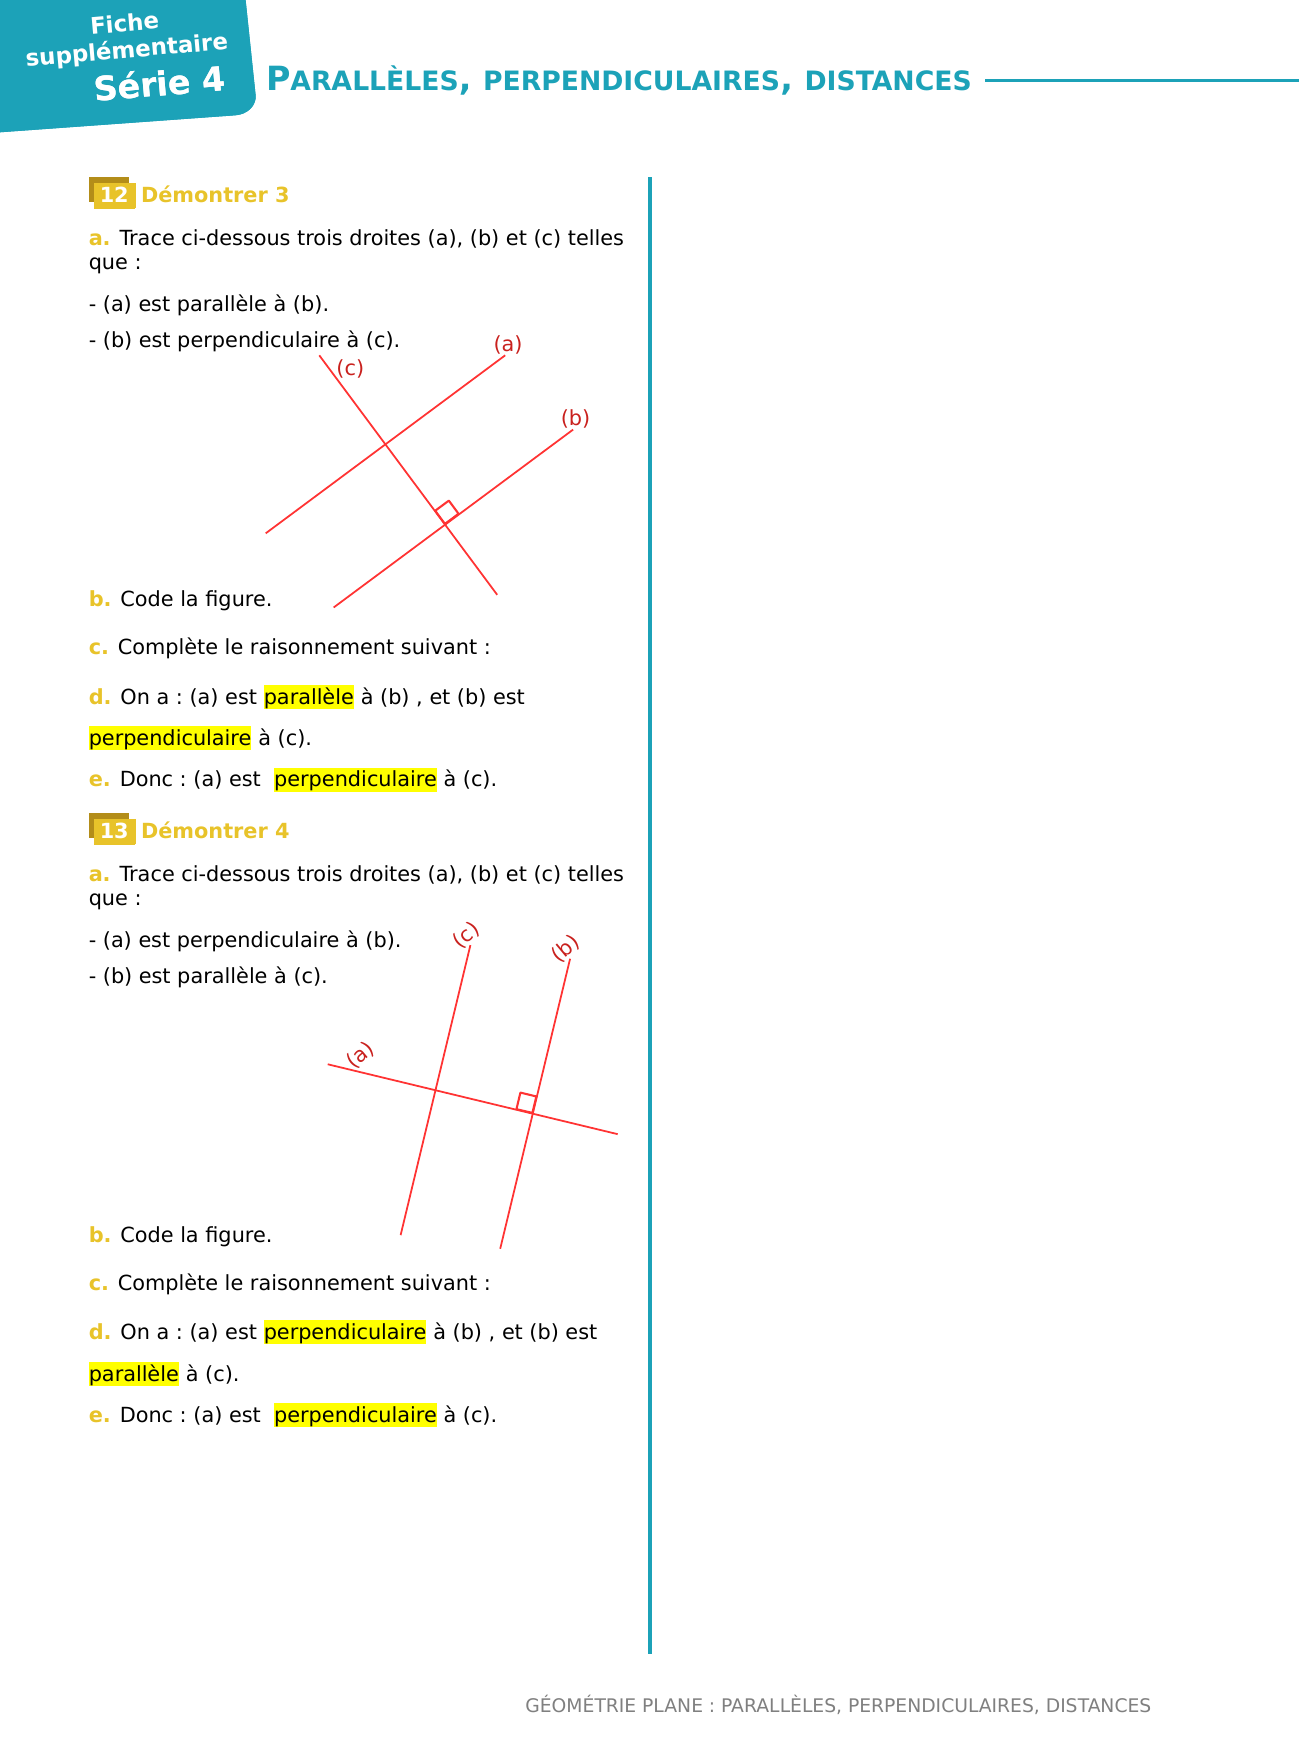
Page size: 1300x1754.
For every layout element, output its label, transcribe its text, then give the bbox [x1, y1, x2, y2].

list On a : (a) est parallèle à (b) , et (b) est perpendiculaire à (c). [88, 671, 629, 754]
list [502, 1223, 629, 1247]
subtitle Démontrer 3 [129, 177, 629, 208]
list Complète le raisonnement suivant : [88, 1271, 629, 1295]
subtitle - (a) est parallèle à (b). [88, 292, 623, 316]
subtitle Démontrer 4 [129, 813, 629, 844]
subtitle [462, 964, 567, 988]
list Code la figure. [88, 587, 629, 611]
list On a : (a) est perpendiculaire à (b) , et (b) est parallèle à (c). [88, 1307, 629, 1389]
list Code la figure. [88, 1223, 505, 1247]
subtitle - (b) est perpendiculaire à (c). [88, 328, 623, 353]
subtitle - (a) est perpendiculaire à (b). [88, 928, 623, 952]
subtitle - (b) est parallèle à (c). [88, 964, 464, 988]
list Trace ci-dessous trois droites (a), (b) et (c) telles que : [88, 862, 629, 910]
list Donc : (a) est perpendiculaire à (c). [88, 1389, 629, 1431]
list Donc : (a) est perpendiculaire à (c). [88, 754, 629, 795]
list Trace ci-dessous trois droites (a), (b) et (c) telles que : [88, 226, 629, 274]
list Complète le raisonnement suivant : [88, 635, 629, 659]
subtitle [565, 964, 623, 988]
